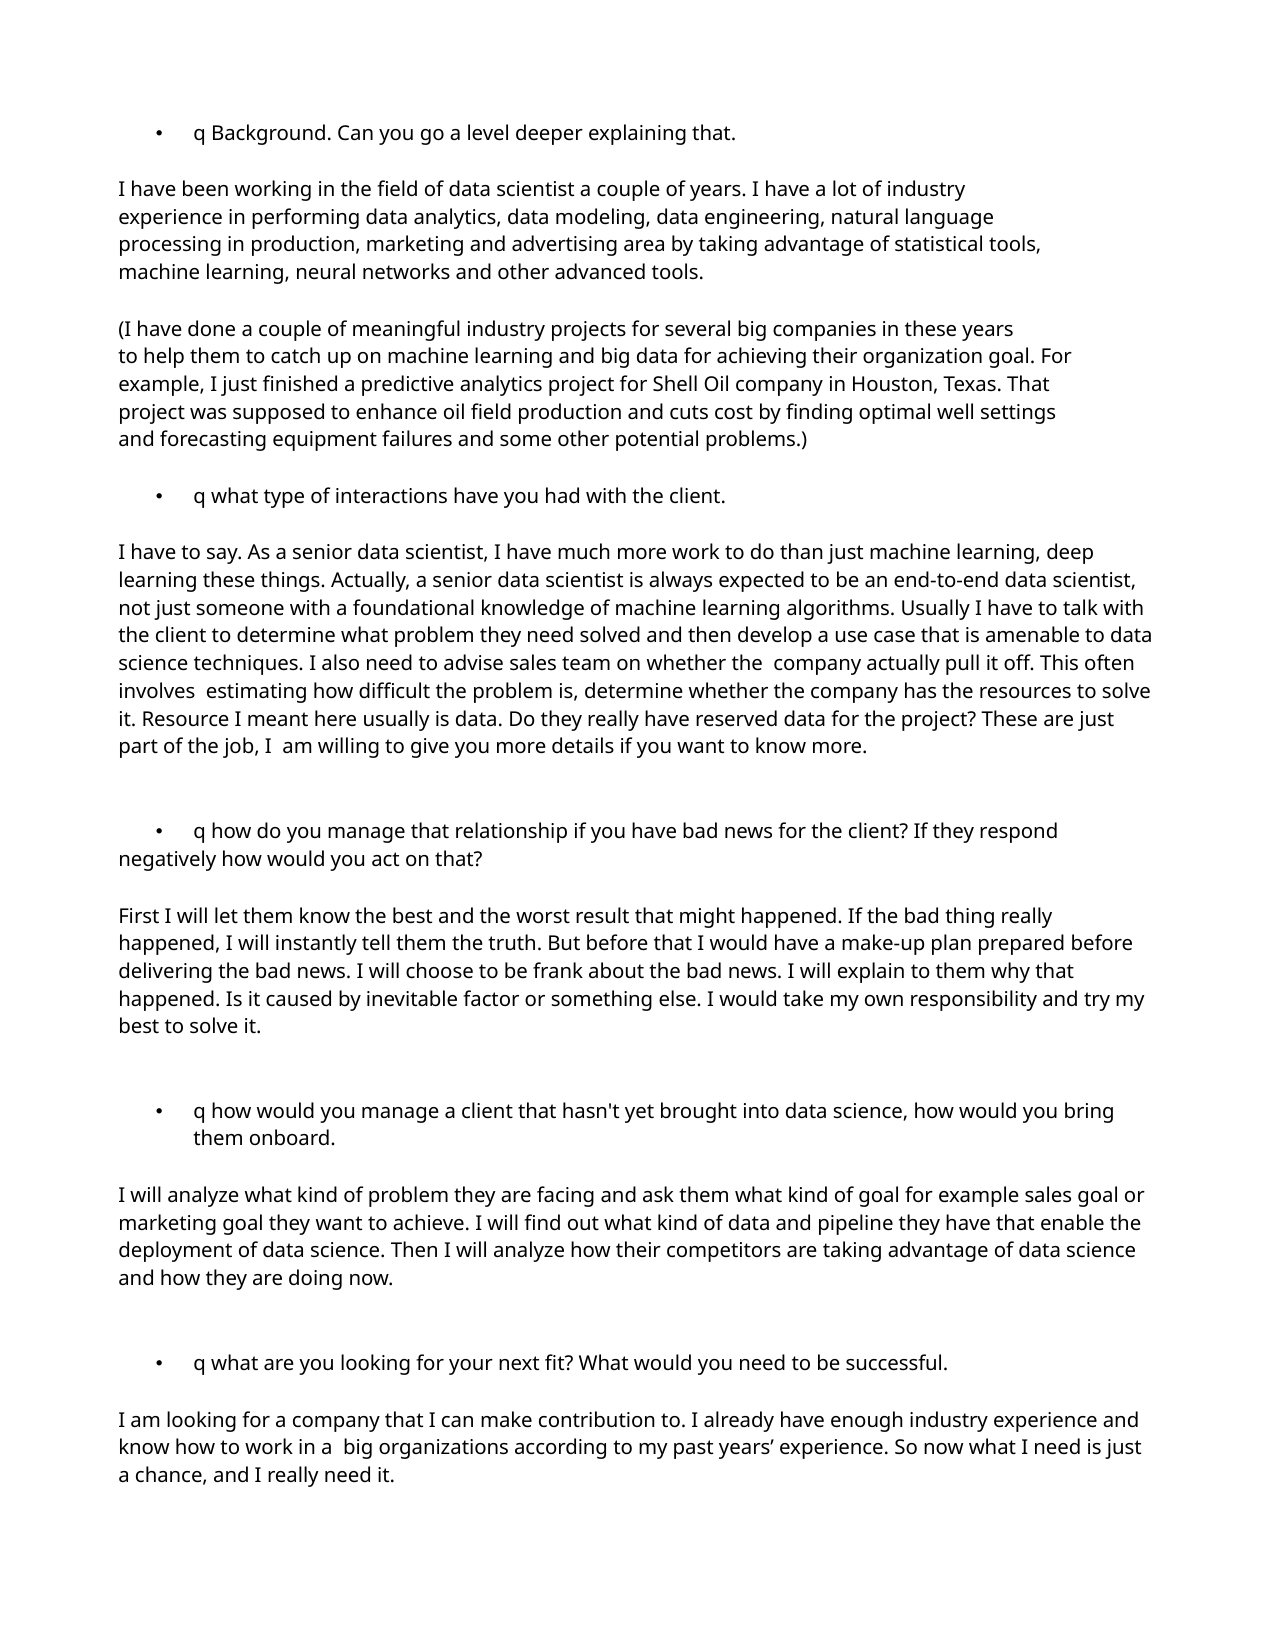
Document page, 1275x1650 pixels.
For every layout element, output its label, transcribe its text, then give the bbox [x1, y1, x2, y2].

text (I have done a couple of meaningful industry projects for several big companies in these years [118, 314, 1157, 342]
list q how would you manage a client that hasn't yet brought into data science, how would you bring them onboard. [156, 1096, 1157, 1152]
text example, I just finished a predictive analytics project for Shell Oil company in Houston, Texas. That [118, 369, 1157, 397]
text machine learning, neural networks and other advanced tools. [118, 258, 1157, 285]
text negatively how would you act on that? [118, 845, 1157, 872]
text and forecasting equipment failures and some other potential problems.) [118, 425, 1157, 453]
text I have to say. As a senior data scientist, I have much more work to do than just machine learning, deep learning these things. Actually, a senior data scientist is always expected to be an end-to-end data scientist, not just someone with a foundational knowledge of machine learning algorithms. Usually I have to talk with the client to determine what problem they need solved and then develop a use case that is amenable to data science techniques. I also need to advise sales team on whether the company actually pull it off. This often involves estimating how difficult the problem is, determine whether the company has the resources to solve it. Resource I meant here usually is data. Do they really have reserved data for the project? These are just part of the job, I am willing to give you more details if you want to know more. [118, 538, 1157, 759]
text experience in performing data analytics, data modeling, data engineering, natural language [118, 202, 1157, 230]
text I will analyze what kind of problem they are facing and ask them what kind of goal for example sales goal or marketing goal they want to achieve. I will find out what kind of data and pipeline they have that enable the deployment of data science. Then I will analyze how their competitors are taking advantage of data science and how they are doing now. [118, 1180, 1157, 1291]
list q what are you looking for your next fit? What would you need to be successful. [156, 1349, 1157, 1376]
list q what type of interactions have you had with the client. [156, 481, 1157, 509]
text First I will let them know the best and the worst result that might happened. If the bad thing really happened, I will instantly tell them the truth. But before that I would have a make-up plan prepared before delivering the bad news. I will choose to be frank about the bad news. I will explain to them why that happened. Is it caused by inevitable factor or something else. I would take my own responsibility and try my best to solve it. [118, 901, 1157, 1040]
text I have been working in the field of data scientist a couple of years. I have a lot of industry [118, 174, 1157, 202]
text I am looking for a company that I can make contribution to. I already have enough industry experience and know how to work in a big organizations according to my past years’ experience. So now what I need is just a chance, and I really need it. [118, 1405, 1157, 1488]
text processing in production, marketing and advertising area by taking advantage of statistical tools, [118, 230, 1157, 258]
text project was supposed to enhance oil field production and cuts cost by finding optimal well settings [118, 397, 1157, 425]
list q Background. Can you go a level deeper explaining that. [156, 118, 1157, 146]
list q how do you manage that relationship if you have bad news for the client? If they respond [156, 817, 1157, 845]
text to help them to catch up on machine learning and big data for achieving their organization goal. For [118, 342, 1157, 369]
